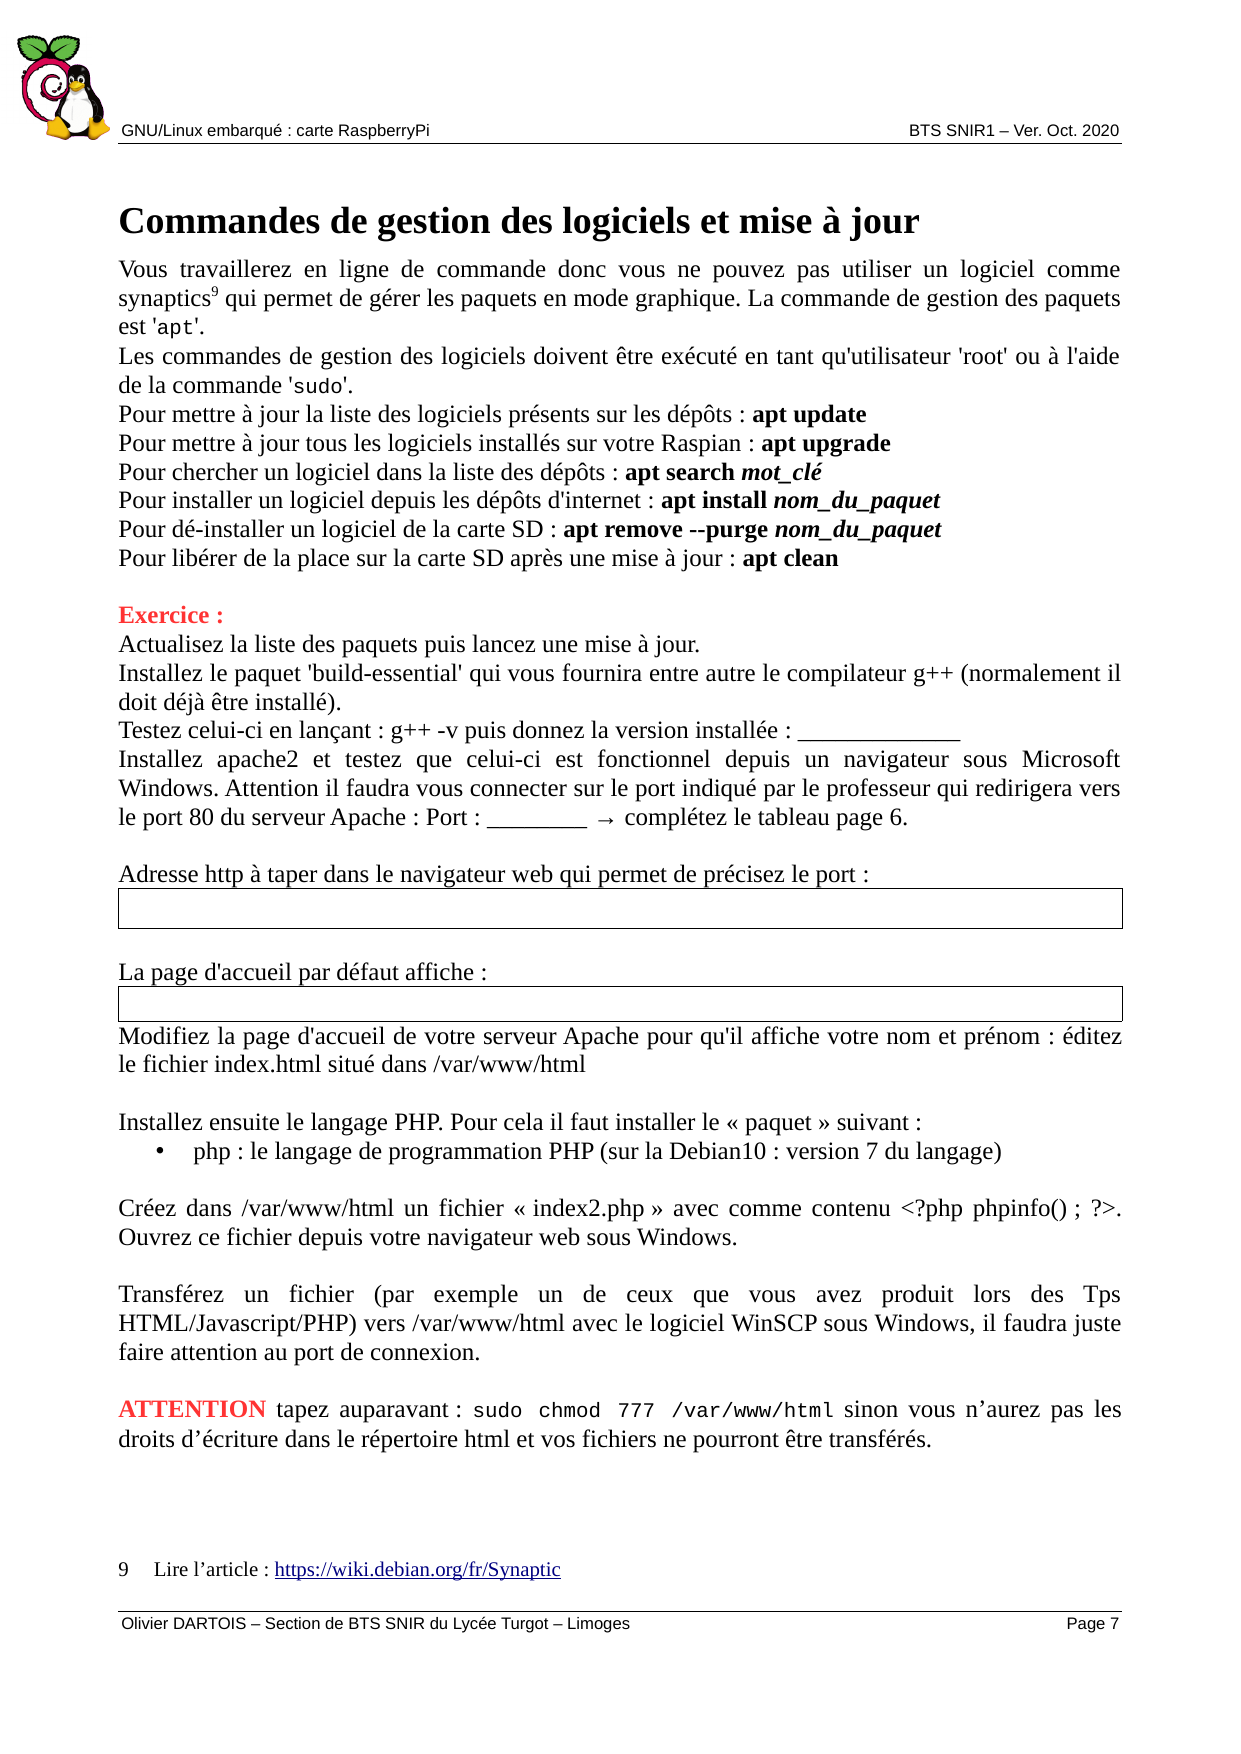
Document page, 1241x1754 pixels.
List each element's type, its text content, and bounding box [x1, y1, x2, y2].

text Actualisez la liste des paquets puis lancez une mise à jour. [118, 629, 1122, 658]
list php : le langage de programmation PHP (sur la Debian10 : version 7 du langage) [156, 1136, 1122, 1164]
text Les commandes de gestion des logiciels doivent être exécuté en tant qu'utilisateur 'root' ou à l'aide de la commande 'sudo'. [118, 341, 1122, 399]
text Pour chercher un logiciel dans la liste des dépôts : apt search mot_clé [118, 457, 1122, 486]
text Pour mettre à jour tous les logiciels installés sur votre Raspian : apt upgrade [118, 428, 1122, 457]
text Installez apache2 et testez que celui-ci est fonctionnel depuis un navigateur sous Microsoft Windows. Attention il faudra vous connecter sur le port indiqué par le professeur qui redirigera vers le port 80 du serveur Apache : Port : ________ → complétez le tableau page 6. [118, 744, 1122, 831]
text Créez dans /var/www/html un fichier « index2.php » avec comme contenu <?php phpinfo() ; ?>. Ouvrez ce fichier depuis votre navigateur web sous Windows. [118, 1193, 1122, 1251]
text Pour installer un logiciel depuis les dépôts d'internet : apt install nom_du_paquet [118, 486, 1122, 514]
text Pour mettre à jour la liste des logiciels présents sur les dépôts : apt update [118, 399, 1122, 428]
text Installez le paquet 'build-essential' qui vous fournira entre autre le compilateur g++ (normalement il doit déjà être installé). [118, 658, 1122, 716]
text Pour dé-installer un logiciel de la carte SD : apt remove --purge nom_du_paquet [118, 514, 1122, 543]
text Adresse http à taper dans le navigateur web qui permet de précisez le port : [118, 859, 1122, 888]
text Modifiez la page d'accueil de votre serveur Apache pour qu'il affiche votre nom et prénom : éditez le fichier index.html situé dans /var/www/html [118, 1022, 1122, 1078]
table_header [119, 889, 1122, 928]
text Lire l’article : https://wiki.debian.org/fr/Synaptic [118, 1557, 1122, 1581]
text Transférez un fichier (par exemple un de ceux que vous avez produit lors des Tps HTML/Javascript/PHP) vers /var/www/html avec le logiciel WinSCP sous Windows, il faudra juste faire attention au port de connexion. [118, 1279, 1122, 1366]
picture [0, 31, 112, 142]
text Vous travaillerez en ligne de commande donc vous ne pouvez pas utiliser un logiciel comme synaptics qui permet de gérer les paquets en mode graphique. La commande de gestion des paquets est 'apt'. [118, 254, 1122, 341]
text La page d'accueil par défaut affiche : [118, 957, 1122, 986]
text Exercice : [118, 601, 1122, 629]
text Pour libérer de la place sur la carte SD après une mise à jour : apt clean [118, 543, 1122, 572]
text Installez ensuite le langage PHP. Pour cela il faut installer le « paquet » suivant : [118, 1107, 1122, 1136]
text ATTENTION tapez auparavant : sudo chmod 777 /var/www/html sinon vous n’aurez pas les droits d’écriture dans le répertoire html et vos fichiers ne pourront être transférés. [118, 1394, 1122, 1453]
subtitle Commandes de gestion des logiciels et mise à jour [118, 198, 1122, 241]
text Testez celui-ci en lançant : g++ -v puis donnez la version installée : _____________ [118, 716, 1122, 744]
